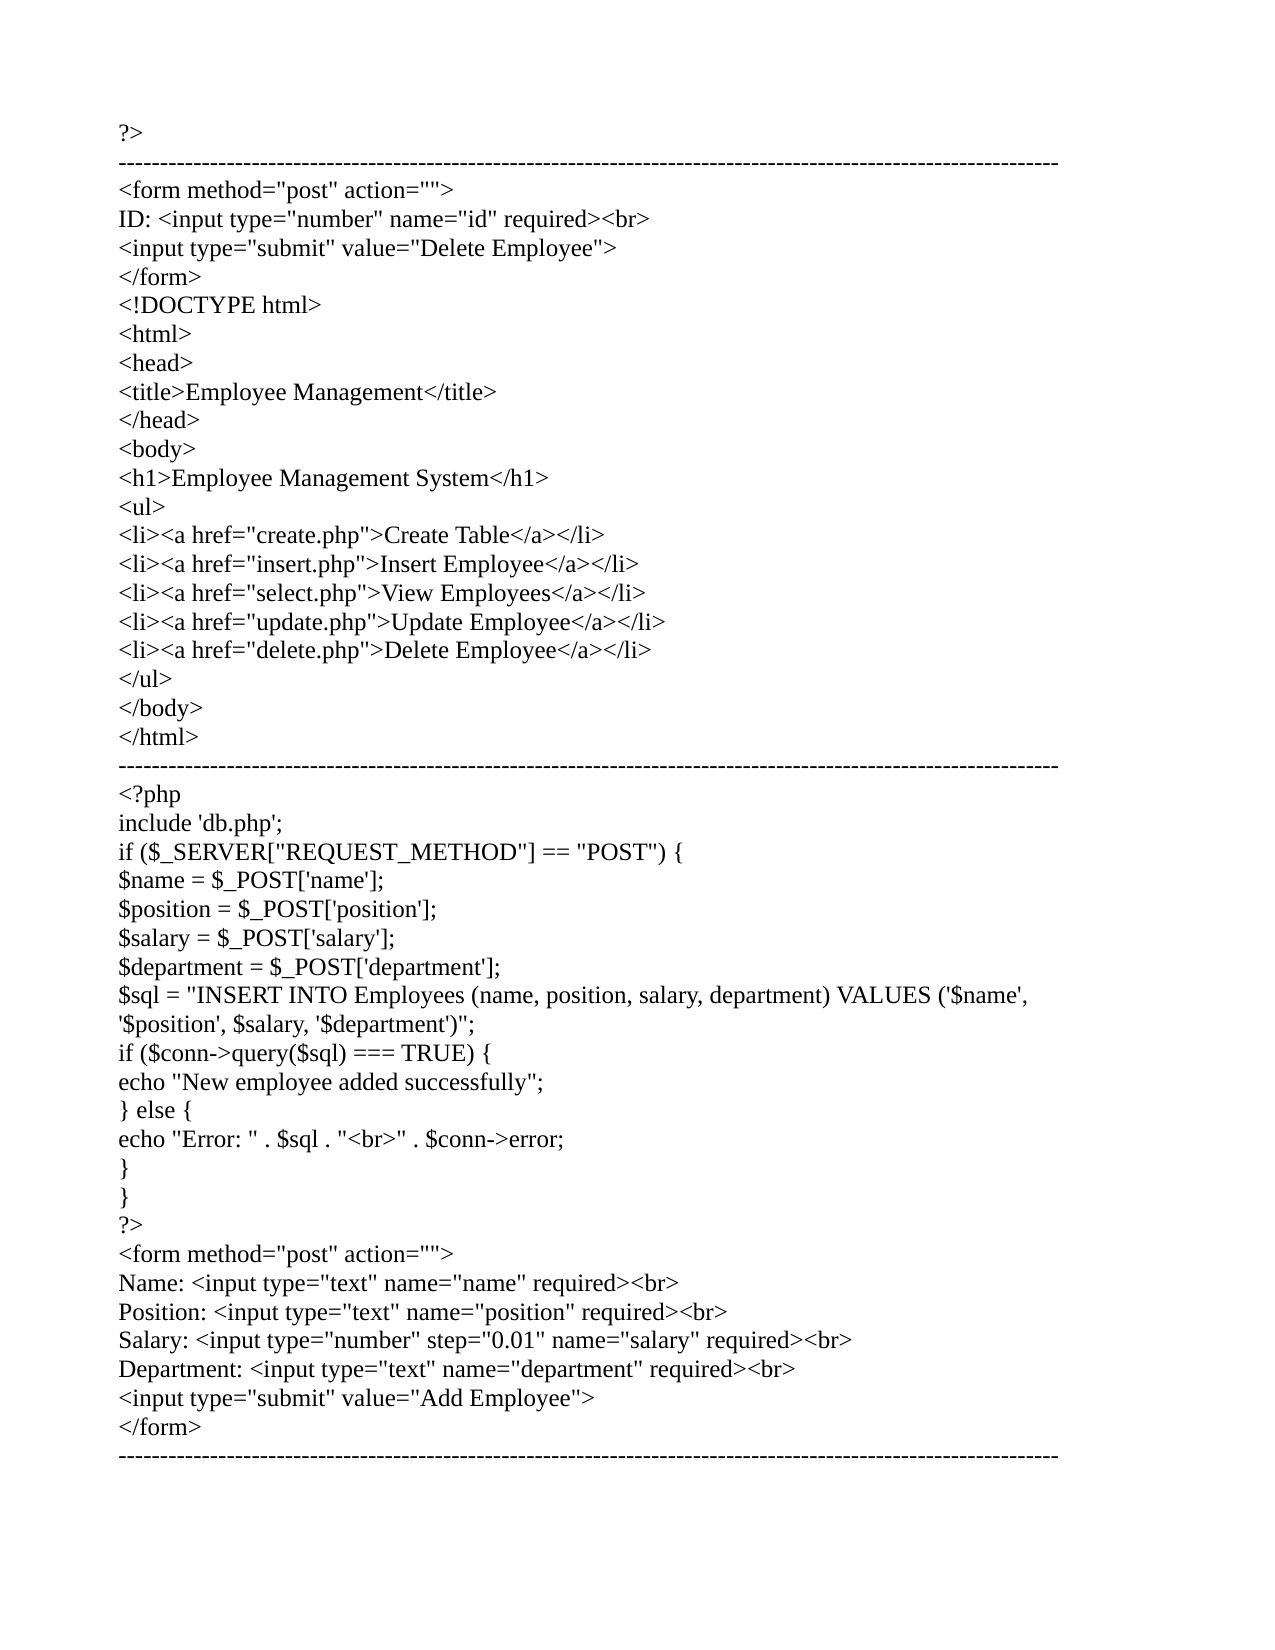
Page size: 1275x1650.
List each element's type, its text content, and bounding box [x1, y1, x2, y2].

text <li><a href="delete.php">Delete Employee</a></li> [118, 636, 1157, 664]
text if ($_SERVER["REQUEST_METHOD"] == "POST") { [118, 837, 1157, 866]
text } [118, 1153, 1157, 1182]
text } else { [118, 1096, 1157, 1124]
text $name = $_POST['name']; [118, 866, 1157, 894]
text </html> [118, 722, 1157, 751]
text <title>Employee Management</title> [118, 377, 1157, 406]
text <html> [118, 319, 1157, 348]
text if ($conn->query($sql) === TRUE) { [118, 1038, 1157, 1067]
text $salary = $_POST['salary']; [118, 923, 1157, 952]
text Salary: <input type="number" step="0.01" name="salary" required><br> [118, 1326, 1157, 1354]
text ?> [118, 1211, 1157, 1239]
text ----------------------------------------------------------------------------------------------------------------- [118, 751, 1157, 779]
text ID: <input type="number" name="id" required><br> [118, 204, 1157, 233]
text } [118, 1182, 1157, 1211]
text <!DOCTYPE html> [118, 291, 1157, 319]
text </head> [118, 406, 1157, 434]
text </body> [118, 693, 1157, 722]
text </form> [118, 262, 1157, 291]
text <li><a href="insert.php">Insert Employee</a></li> [118, 549, 1157, 578]
text ----------------------------------------------------------------------------------------------------------------- [118, 147, 1157, 176]
text Department: <input type="text" name="department" required><br> [118, 1354, 1157, 1383]
text <li><a href="update.php">Update Employee</a></li> [118, 607, 1157, 636]
text <li><a href="select.php">View Employees</a></li> [118, 578, 1157, 607]
text <ul> [118, 492, 1157, 521]
text include 'db.php'; [118, 808, 1157, 837]
text $position = $_POST['position']; [118, 894, 1157, 923]
text </ul> [118, 664, 1157, 693]
text <h1>Employee Management System</h1> [118, 463, 1157, 492]
text <?php [118, 779, 1157, 808]
text <input type="submit" value="Delete Employee"> [118, 233, 1157, 262]
text ?> [118, 118, 1157, 147]
text ----------------------------------------------------------------------------------------------------------------- [118, 1441, 1157, 1469]
text <input type="submit" value="Add Employee"> [118, 1383, 1157, 1412]
text <head> [118, 348, 1157, 377]
text Position: <input type="text" name="position" required><br> [118, 1297, 1157, 1326]
text <li><a href="create.php">Create Table</a></li> [118, 521, 1157, 549]
text </form> [118, 1412, 1157, 1441]
text <form method="post" action=""> [118, 176, 1157, 204]
text echo "Error: " . $sql . "<br>" . $conn->error; [118, 1124, 1157, 1153]
text Name: <input type="text" name="name" required><br> [118, 1268, 1157, 1297]
text echo "New employee added successfully"; [118, 1067, 1157, 1096]
text $sql = "INSERT INTO Employees (name, position, salary, department) VALUES ('$name', [118, 981, 1157, 1009]
text $department = $_POST['department']; [118, 952, 1157, 981]
text <body> [118, 434, 1157, 463]
text '$position', $salary, '$department')"; [118, 1009, 1157, 1038]
text <form method="post" action=""> [118, 1239, 1157, 1268]
